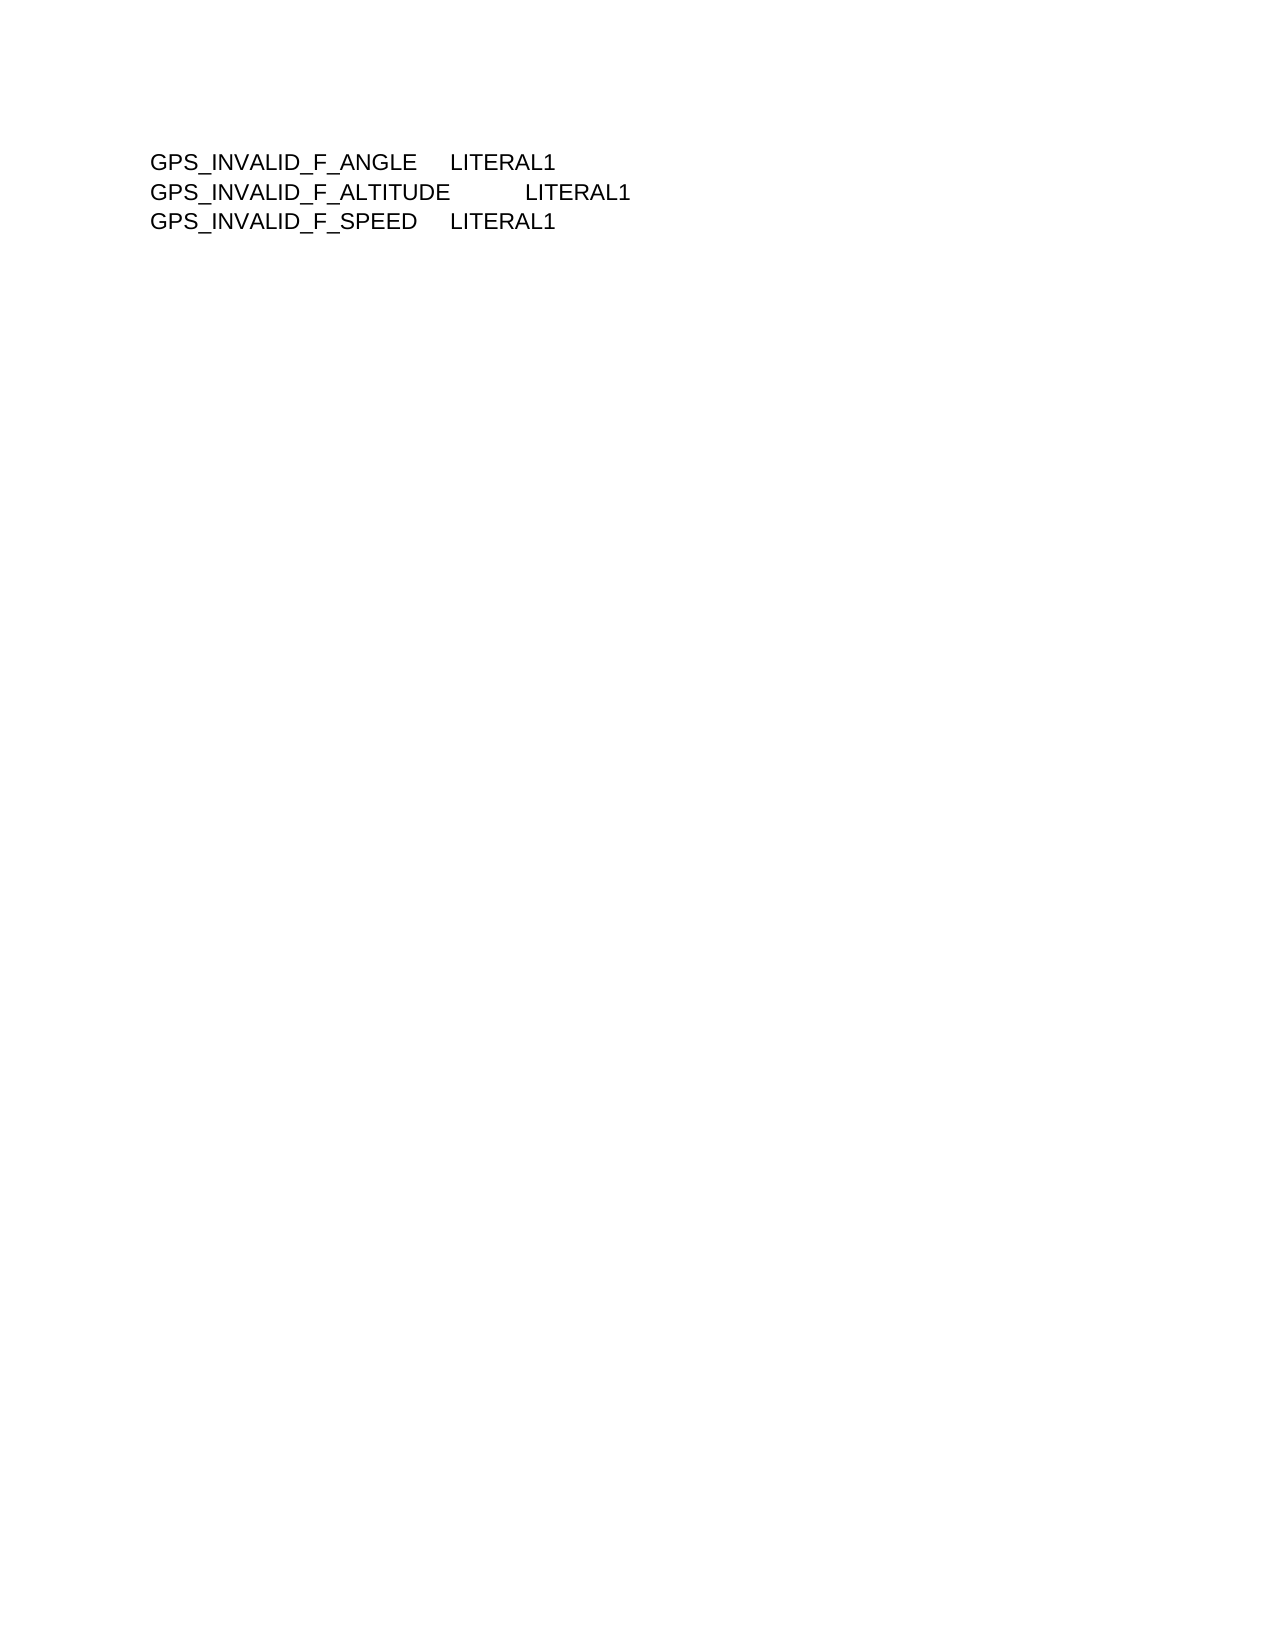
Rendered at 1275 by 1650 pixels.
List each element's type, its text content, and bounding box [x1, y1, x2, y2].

text GPS_INVALID_F_ALTITUDE LITERAL1 [150, 179, 1125, 205]
text GPS_INVALID_F_SPEED LITERAL1 [150, 209, 1125, 234]
text GPS_INVALID_F_ANGLE LITERAL1 [150, 150, 1125, 176]
